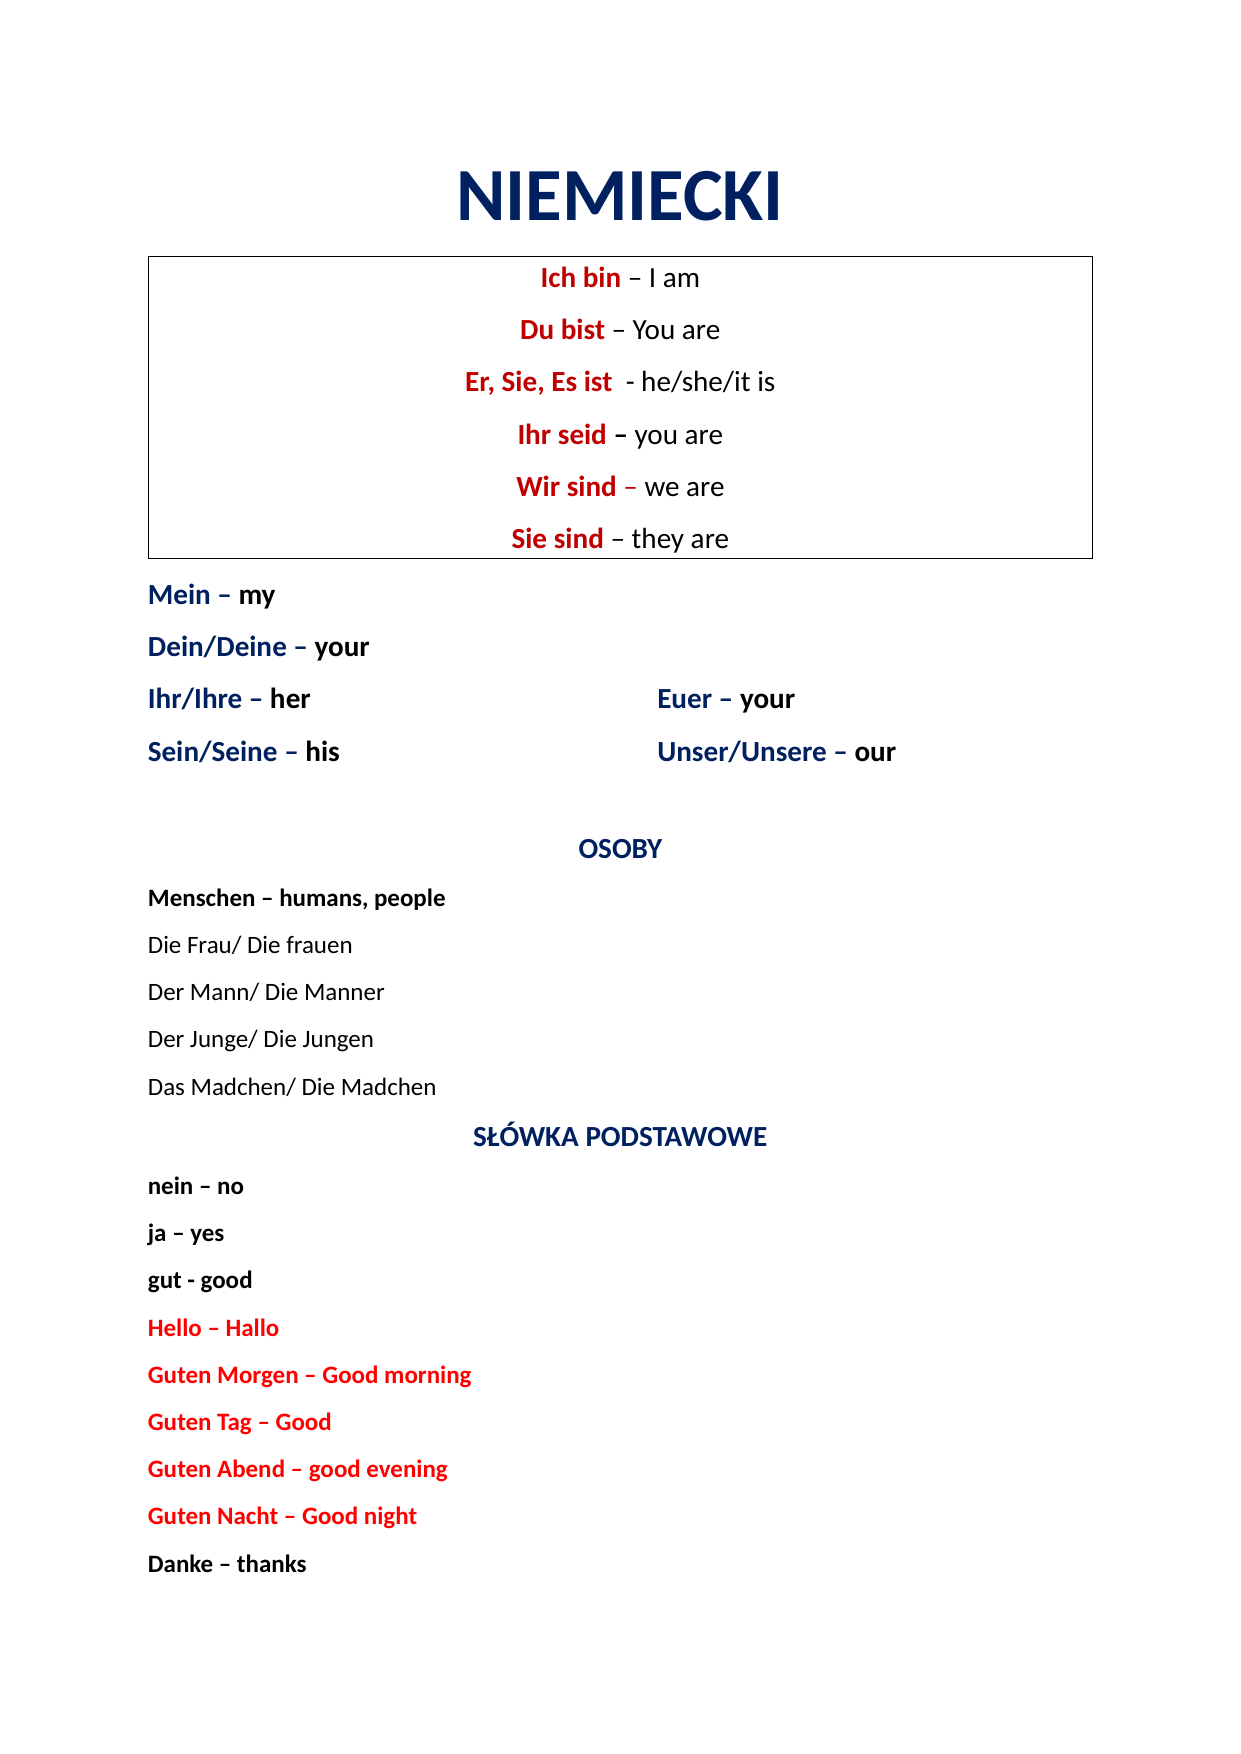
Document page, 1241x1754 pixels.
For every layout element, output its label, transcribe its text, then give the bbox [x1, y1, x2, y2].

text Menschen – humans, people [148, 882, 1093, 912]
text Guten Tag – Good [148, 1406, 1093, 1437]
text Mein – my [148, 576, 1093, 611]
text Wir sind – we are [149, 465, 1092, 504]
text Sein/Seine – his [148, 733, 583, 768]
text Die Frau/ Die frauen [148, 929, 1093, 960]
text Ihr/Ihre – her [148, 680, 583, 716]
text Das Madchen/ Die Madchen [148, 1071, 1093, 1101]
text SŁÓWKA PODSTAWOWE [148, 1118, 1093, 1153]
text Der Mann/ Die Manner [148, 976, 1093, 1007]
text Ihr seid – you are [149, 413, 1092, 451]
text NIEMIECKI [148, 148, 1093, 239]
text Unser/Unsere – our [657, 733, 1093, 768]
text Danke – thanks [148, 1548, 1093, 1578]
text Du bist – You are [149, 308, 1092, 347]
text Euer – your [657, 680, 1093, 716]
text Guten Abend – good evening [148, 1453, 1093, 1484]
text OSOBY [148, 830, 1093, 865]
text Ich bin – I am [149, 257, 1092, 294]
text Hello – Hallo [148, 1312, 1093, 1342]
text gut - good [148, 1264, 1093, 1295]
text Guten Nacht – Good night [148, 1501, 1093, 1531]
text Er, Sie, Es ist - he/she/it is [149, 360, 1092, 399]
text Sie sind – they are [149, 517, 1092, 558]
text nein – no [148, 1170, 1093, 1201]
text Dein/Deine – your [148, 628, 1093, 664]
text Guten Morgen – Good morning [148, 1359, 1093, 1389]
text Der Junge/ Die Jungen [148, 1023, 1093, 1054]
text ja – yes [148, 1217, 1093, 1248]
